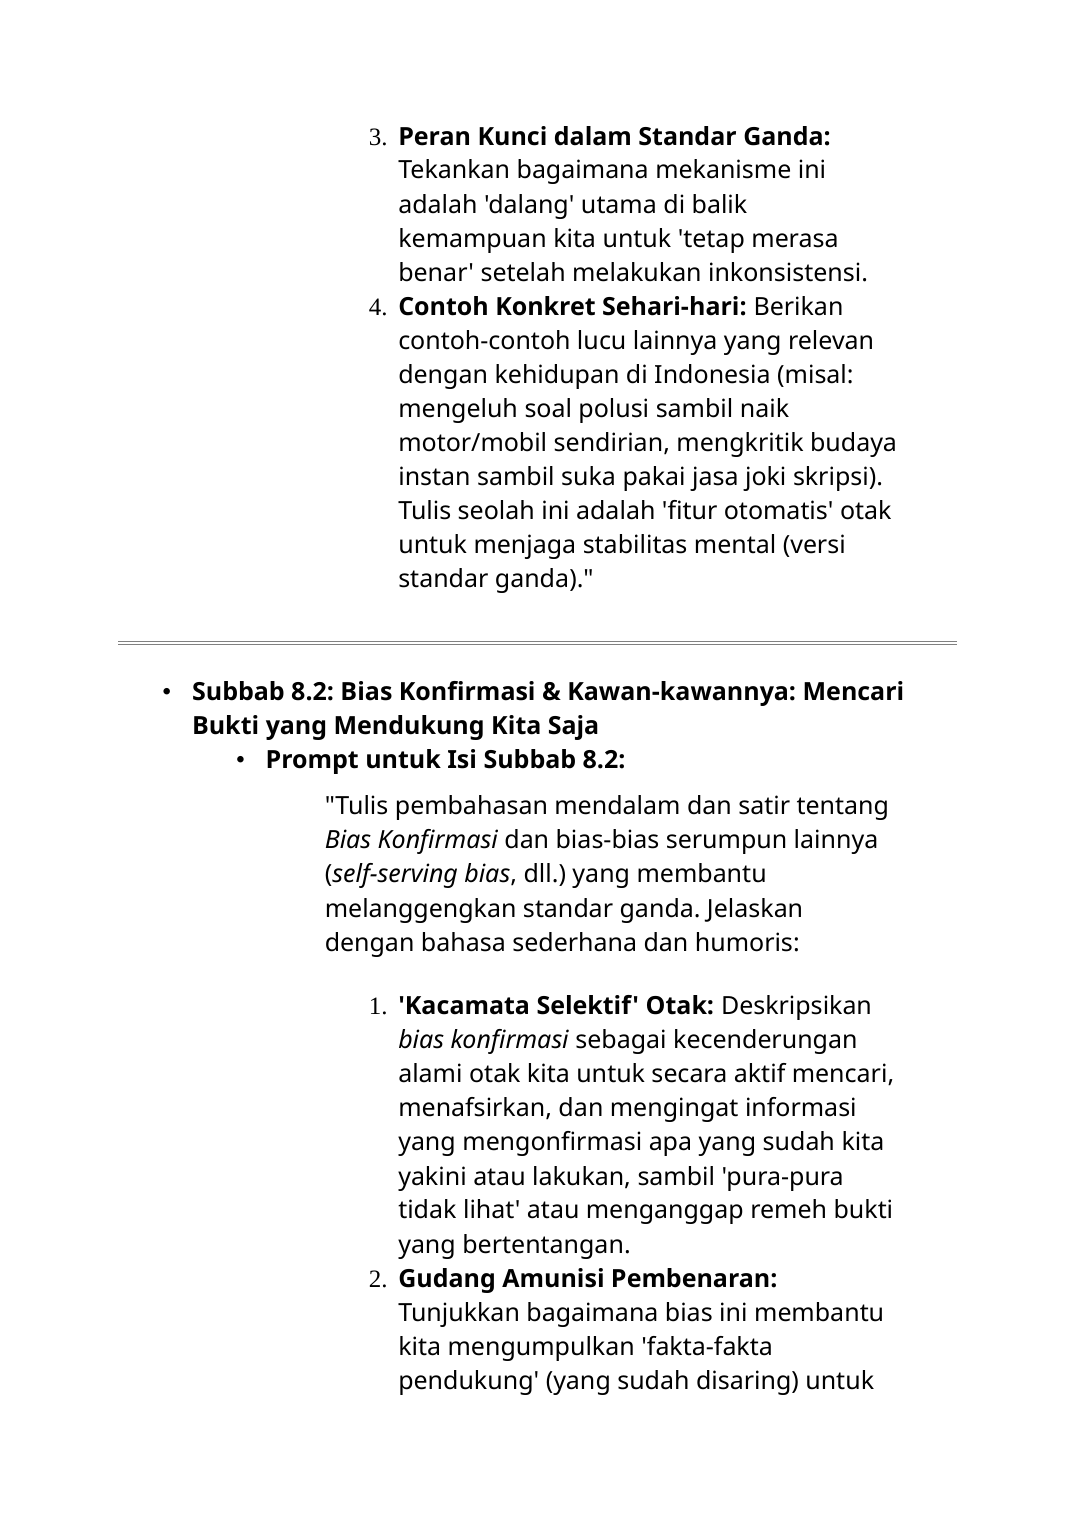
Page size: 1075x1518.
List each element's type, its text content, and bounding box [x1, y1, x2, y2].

list Peran Kunci dalam Standar Ganda: Tekankan bagaimana mekanisme ini adalah 'dalang' utama di balik kemampuan kita untuk 'tetap merasa benar' setelah melakukan inkonsistensi. [369, 118, 898, 288]
list "Tulis pembahasan mendalam dan satir tentang Bias Konfirmasi dan bias-bias serumpun lainnya (self-serving bias, dll.) yang membantu melanggengkan standar ganda. Jelaskan dengan bahasa sederhana dan humoris: [295, 788, 898, 958]
list Subbab 8.2: Bias Konfirmasi & Kawan-kawannya: Mencari Bukti yang Mendukung Kita Saja [162, 673, 957, 741]
list Prompt untuk Isi Subbab 8.2: [236, 741, 957, 776]
list Contoh Konkret Sehari-hari: Berikan contoh-contoh lucu lainnya yang relevan dengan kehidupan di Indonesia (misal: mengeluh soal polusi sambil naik motor/mobil sendirian, mengkritik budaya instan sambil suka pakai jasa joki skripsi). Tulis seolah ini adalah 'fitur otomatis' otak untuk menjaga stabilitas mental (versi standar ganda)." [369, 288, 898, 595]
list Gudang Amunisi Pembenaran: Tunjukkan bagaimana bias ini membantu kita mengumpulkan 'fakta-fakta pendukung' (yang sudah disaring) untuk [369, 1260, 898, 1397]
list 'Kacamata Selektif' Otak: Deskripsikan bias konfirmasi sebagai kecenderungan alami otak kita untuk secara aktif mencari, menafsirkan, dan mengingat informasi yang mengonfirmasi apa yang sudah kita yakini atau lakukan, sambil 'pura-pura tidak lihat' atau menganggap remeh bukti yang bertentangan. [369, 988, 898, 1260]
